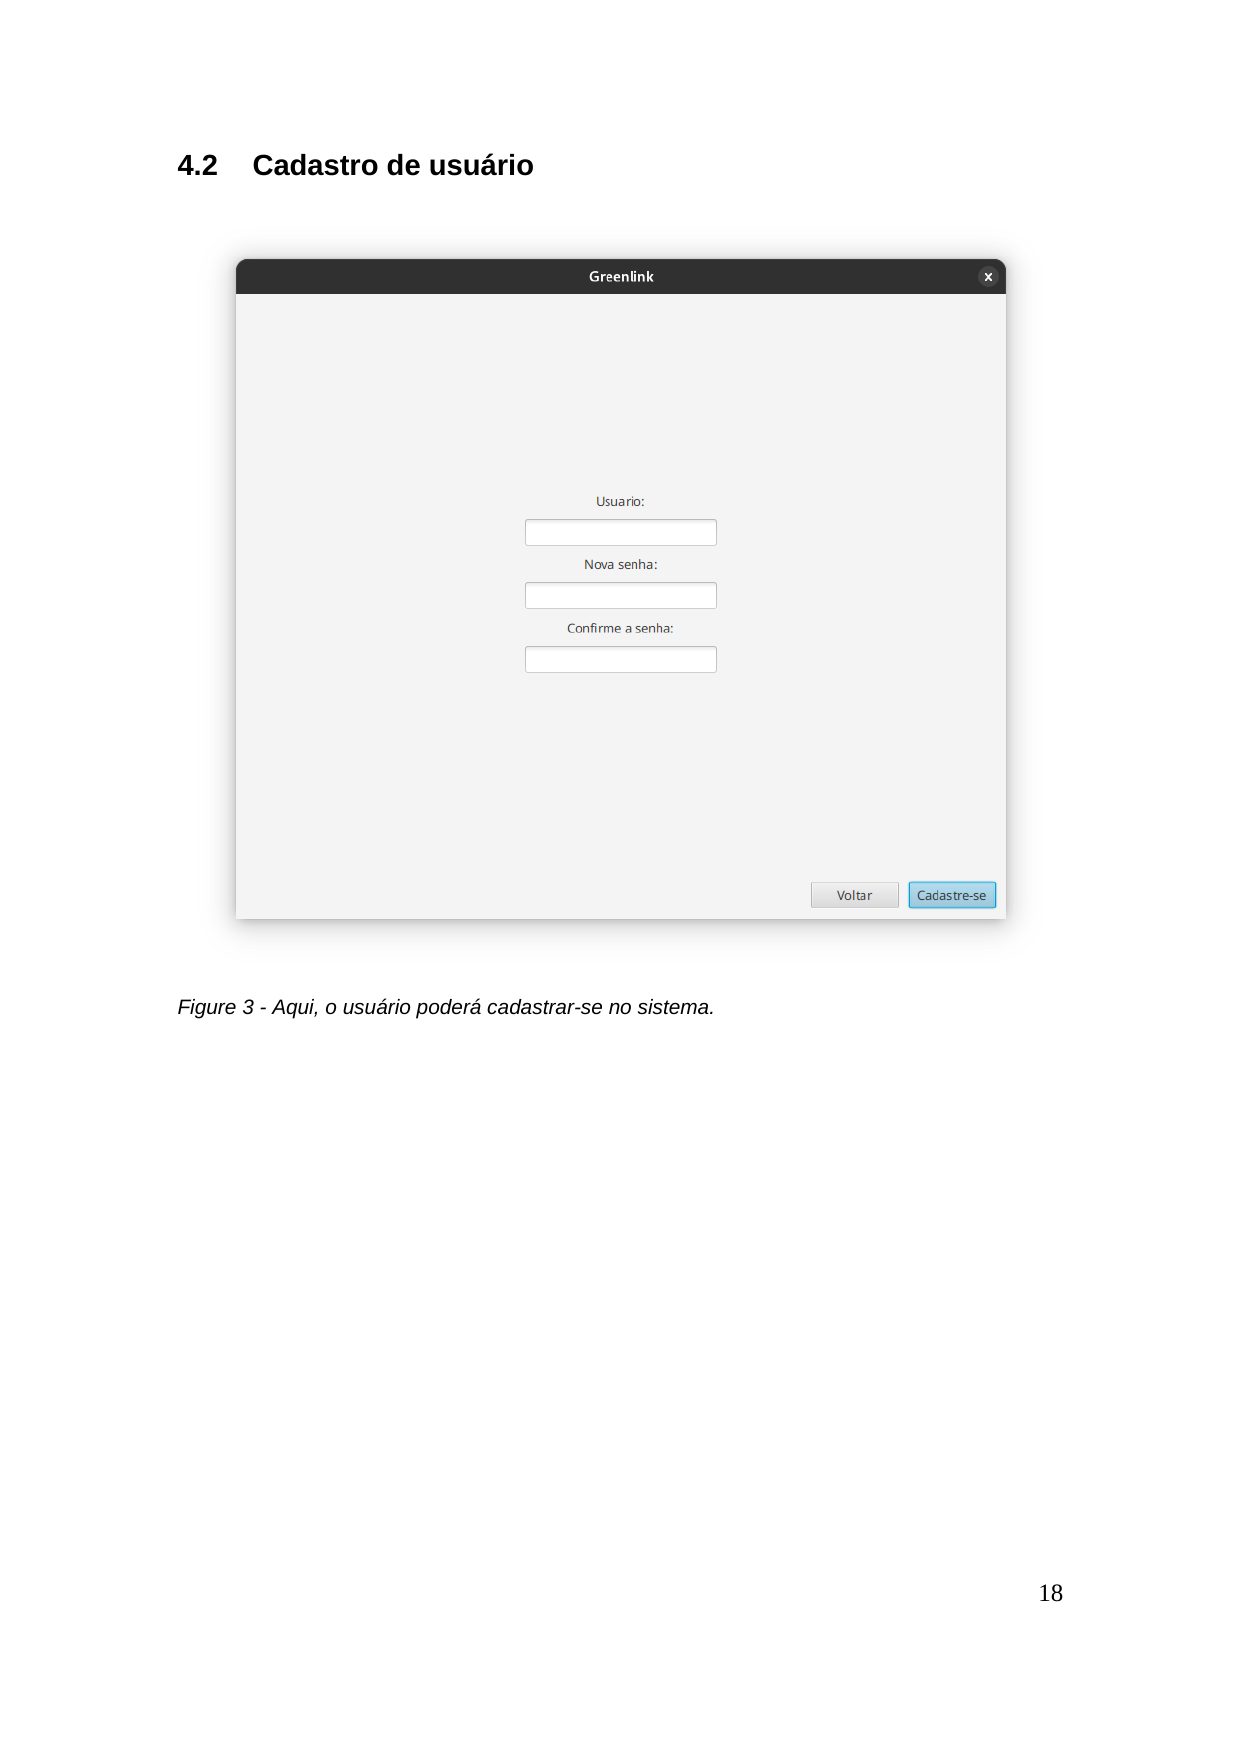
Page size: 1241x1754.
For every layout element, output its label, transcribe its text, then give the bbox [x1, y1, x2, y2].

picture [177, 206, 1063, 983]
subtitle Cadastro de usuário [177, 148, 1063, 181]
text Figure 3 - Aqui, o usuário poderá cadastrar-se no sistema. [177, 983, 1063, 1019]
